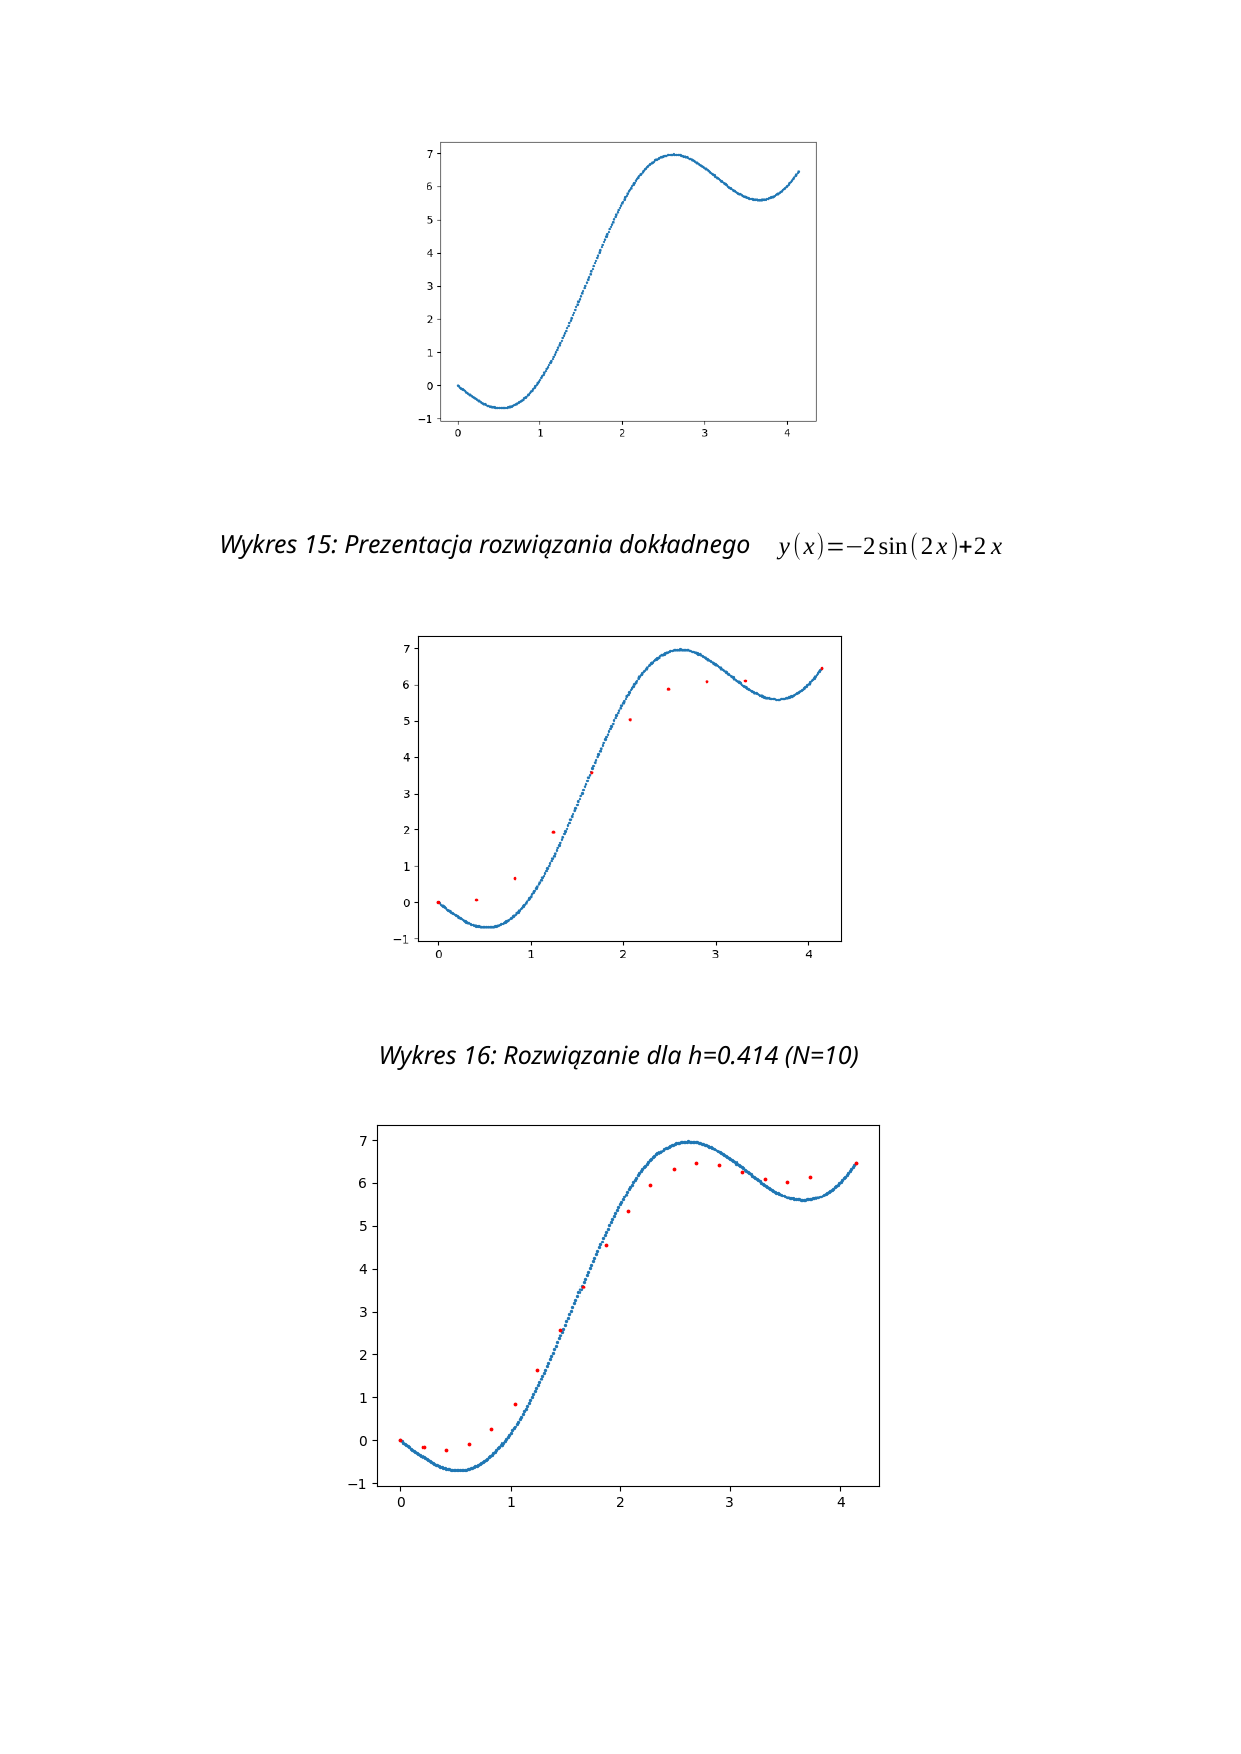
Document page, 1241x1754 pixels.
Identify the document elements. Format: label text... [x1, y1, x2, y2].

picture [345, 1106, 895, 1518]
picture [388, 629, 852, 967]
picture [406, 118, 835, 449]
text Wykres 15: Prezentacja rozwiązania dokładnego [118, 527, 1122, 561]
text Wykres 16: Rozwiązanie dla h=0.414 (N=10) [118, 1038, 1122, 1072]
